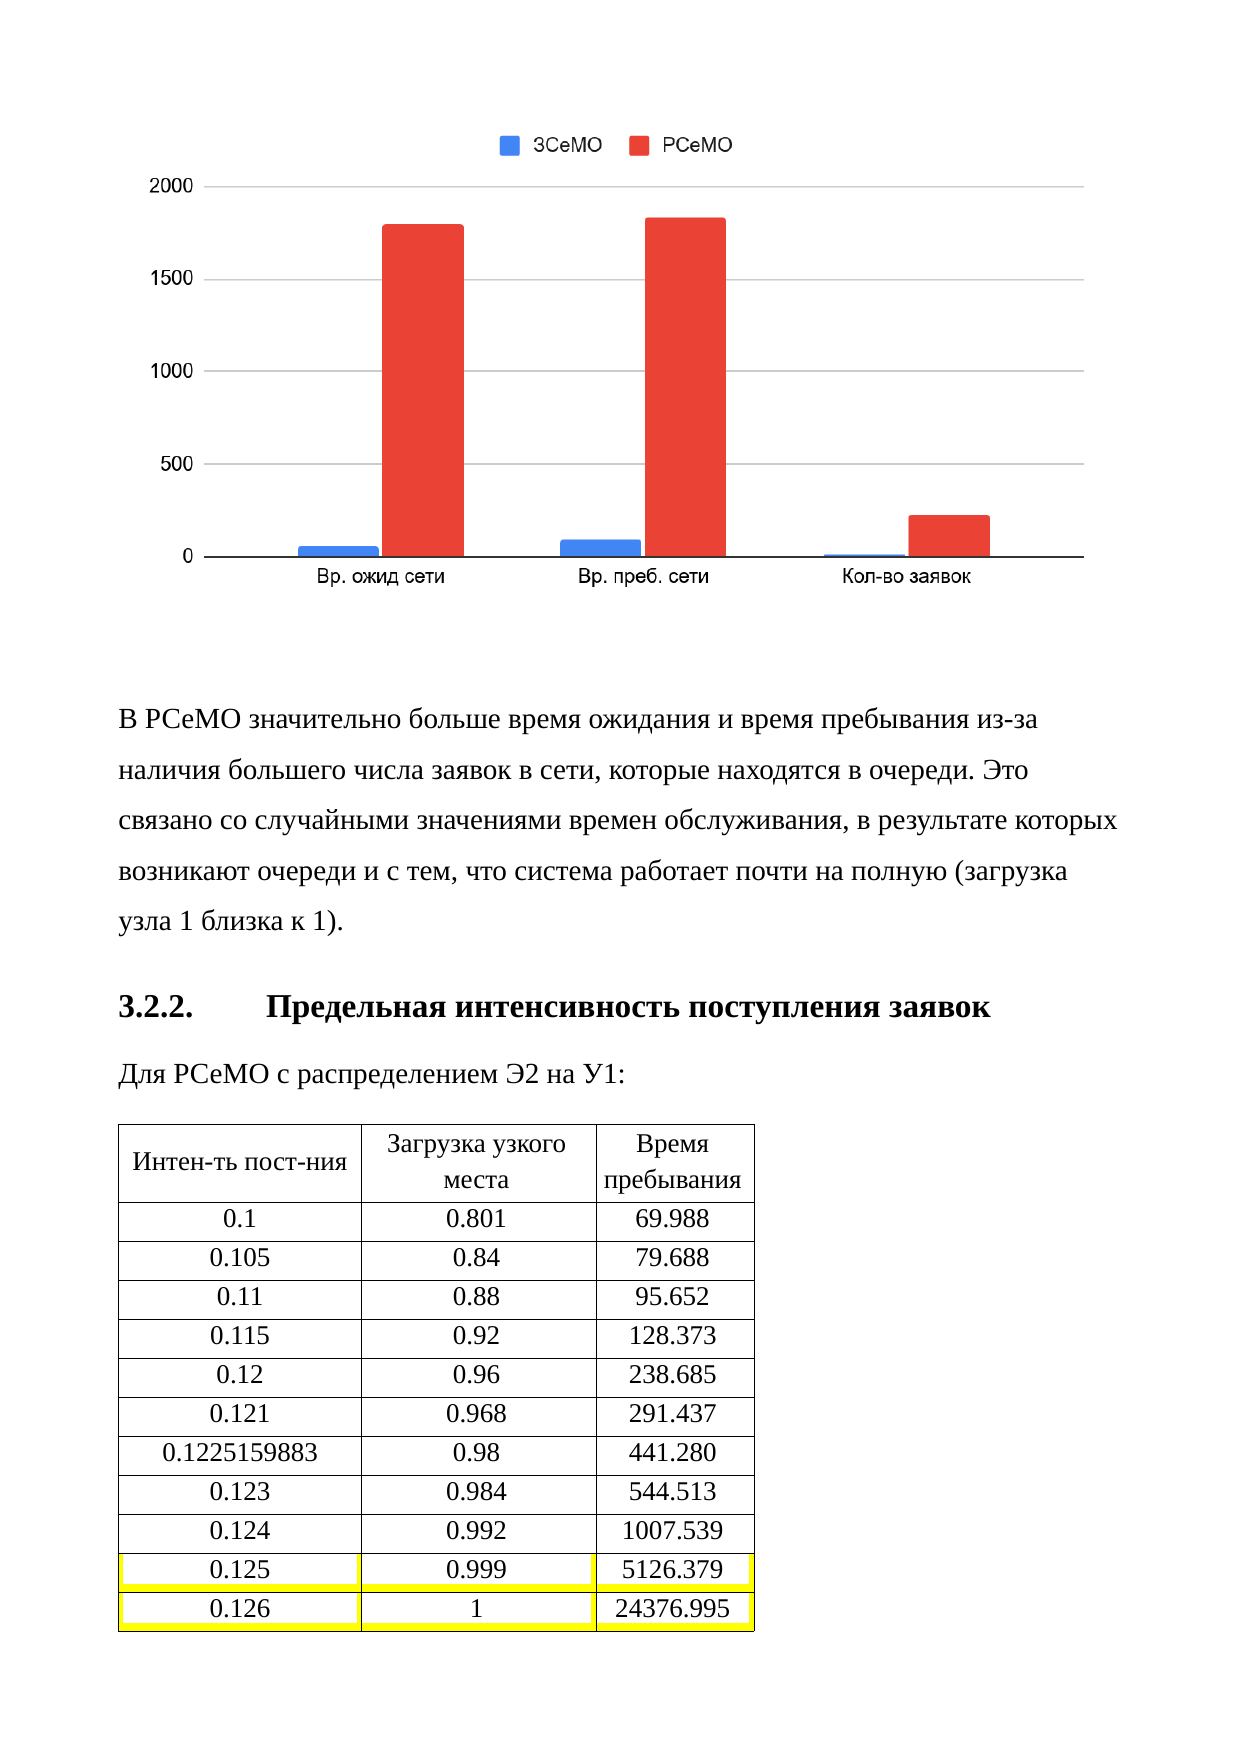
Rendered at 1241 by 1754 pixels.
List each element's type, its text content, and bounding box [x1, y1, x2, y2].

table_cell 128.373 [597, 1320, 754, 1358]
table_cell 0.105 [119, 1242, 361, 1280]
table_header Время пребывания [597, 1125, 754, 1202]
table_header Интен-ть пост-ния [119, 1125, 361, 1202]
table_cell 0.92 [362, 1320, 596, 1358]
table_cell 291.437 [597, 1398, 754, 1436]
table_header Загрузка узкого места [362, 1125, 596, 1202]
table_cell 0.801 [362, 1203, 596, 1241]
table_cell 0.96 [362, 1359, 596, 1397]
table_cell 0.1225159883 [119, 1437, 361, 1475]
table_cell 0.123 [119, 1476, 361, 1514]
table_cell 95.652 [597, 1281, 754, 1319]
table_cell 0.126 [119, 1593, 361, 1631]
table_cell 0.88 [362, 1281, 596, 1319]
table_cell 0.968 [362, 1398, 596, 1436]
table_cell 0.1 [119, 1203, 361, 1241]
table_cell 69.988 [597, 1203, 754, 1241]
table_cell 5126.379 [597, 1554, 754, 1592]
table_cell 238.685 [597, 1359, 754, 1397]
table_cell 1007.539 [597, 1515, 754, 1553]
table_cell 0.115 [119, 1320, 361, 1358]
table_cell 441.280 [597, 1437, 754, 1475]
table_cell 1 [362, 1593, 596, 1631]
table_cell 0.12 [119, 1359, 361, 1397]
text Для РСеМО с распределением Э2 на У1: [118, 1056, 1122, 1089]
table_cell 0.84 [362, 1242, 596, 1280]
subtitle Предельная интенсивность поступления заявок [118, 986, 1122, 1024]
table_cell 0.125 [119, 1554, 361, 1592]
table_cell 544.513 [597, 1476, 754, 1514]
text В РСеМО значительно больше время ожидания и время пребывания из-за наличия большего числа заявок в сети, которые находятся в очереди. Это связано со случайными значениями времен обслуживания, в результате которых возникают очереди и с тем, что система работает почти на полную (загрузка узла 1 близка к 1). [118, 702, 1122, 936]
picture [118, 118, 1114, 606]
table_cell 0.999 [362, 1554, 596, 1592]
table_cell 0.124 [119, 1515, 361, 1553]
table_cell 0.984 [362, 1476, 596, 1514]
table_cell 79.688 [597, 1242, 754, 1280]
table_cell 0.11 [119, 1281, 361, 1319]
table_cell 24376.995 [597, 1593, 754, 1631]
table_cell 0.992 [362, 1515, 596, 1553]
table_cell 0.98 [362, 1437, 596, 1475]
table_cell 0.121 [119, 1398, 361, 1436]
